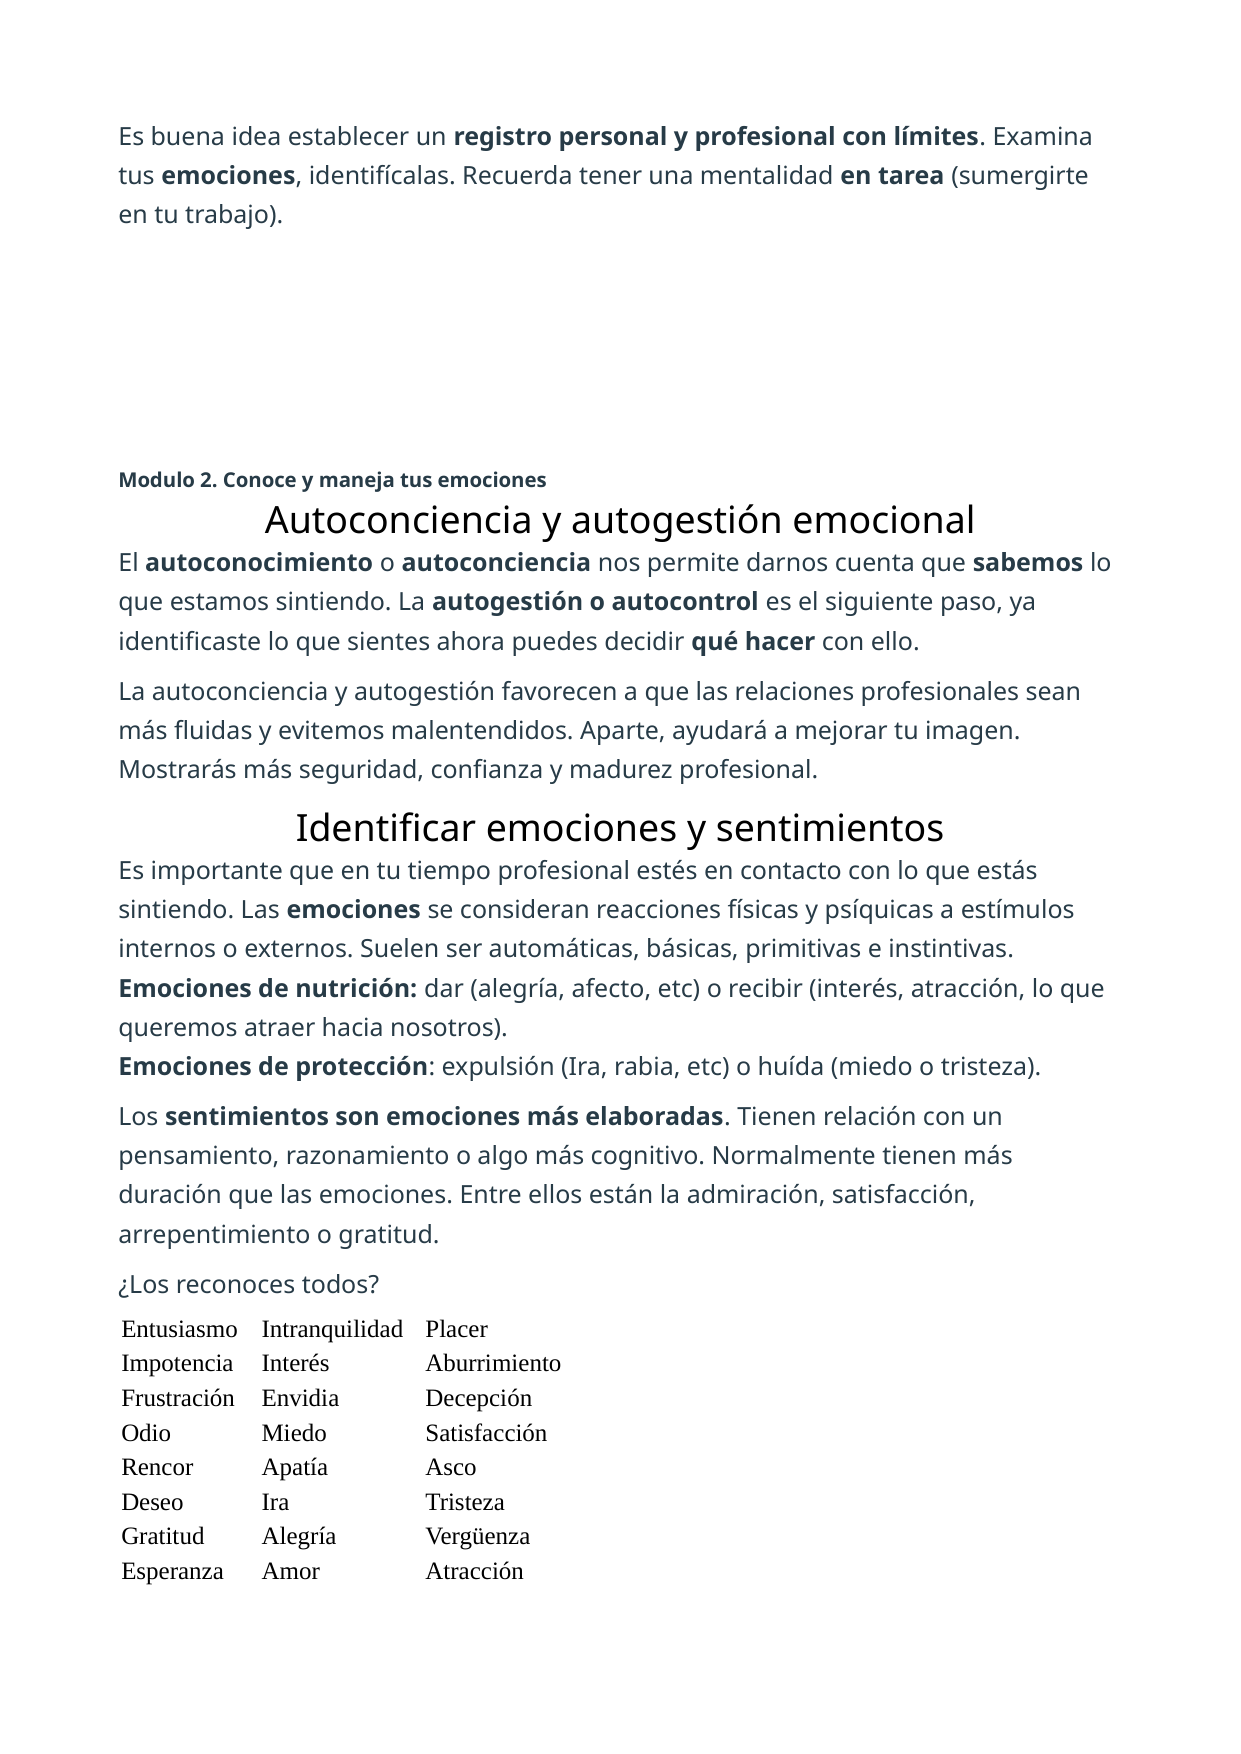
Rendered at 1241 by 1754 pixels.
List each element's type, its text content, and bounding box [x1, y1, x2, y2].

table_cell [411, 1519, 422, 1553]
table_cell Frustración [118, 1380, 247, 1415]
table_cell [247, 1346, 258, 1380]
table_cell Impotencia [118, 1346, 247, 1380]
table_header [411, 1300, 422, 1311]
subtitle Autoconciencia y autogestión emocional [118, 494, 1122, 545]
table_cell Rencor [118, 1449, 247, 1484]
table_cell [247, 1311, 258, 1346]
table_cell [411, 1449, 422, 1484]
table_cell [247, 1553, 258, 1588]
table_cell Satisfacción [422, 1415, 569, 1449]
text Modulo 2. Conoce y maneja tus emociones [118, 464, 1122, 494]
table_header [118, 1300, 247, 1311]
table_cell [569, 1484, 585, 1518]
table_header [247, 1300, 258, 1311]
table_cell [411, 1484, 422, 1518]
table_cell Esperanza [118, 1553, 247, 1588]
table_cell Ira [259, 1484, 411, 1518]
table_header [259, 1300, 411, 1311]
text Es importante que en tu tiempo profesional estés en contacto con lo que estás sintiendo. Las emociones se consideran reacciones físicas y psíquicas a estímulos internos o externos. Suelen ser automáticas, básicas, primitivas e instintivas. [118, 853, 1122, 965]
table_cell [247, 1380, 258, 1415]
table_cell Odio [118, 1415, 247, 1449]
table_cell Intranquilidad [259, 1311, 411, 1346]
table_cell [247, 1484, 258, 1518]
table_cell [247, 1449, 258, 1484]
table_cell Deseo [118, 1484, 247, 1518]
table_cell [247, 1519, 258, 1553]
table_cell Vergüenza [422, 1519, 569, 1553]
table_cell [569, 1415, 585, 1449]
table_cell [569, 1519, 585, 1553]
table_cell [411, 1553, 422, 1588]
table_cell [569, 1311, 585, 1346]
text El autoconocimiento o autoconciencia nos permite darnos cuenta que sabemos lo que estamos sintiendo. La autogestión o autocontrol es el siguiente paso, ya identificaste lo que sientes ahora puedes decidir qué hacer con ello. [118, 545, 1122, 657]
table_cell [569, 1553, 585, 1588]
table_cell Tristeza [422, 1484, 569, 1518]
table_cell Placer [422, 1311, 569, 1346]
table_cell Aburrimiento [422, 1346, 569, 1380]
table_cell [569, 1380, 585, 1415]
table_header [569, 1300, 585, 1311]
table_cell Miedo [259, 1415, 411, 1449]
table_cell [411, 1415, 422, 1449]
text Los sentimientos son emociones más elaboradas. Tienen relación con un pensamiento, razonamiento o algo más cognitivo. Normalmente tienen más duración que las emociones. Entre ellos están la admiración, satisfacción, arrepentimiento o gratitud. [118, 1099, 1122, 1250]
table_cell [411, 1311, 422, 1346]
text Es buena idea establecer un registro personal y profesional con límites. Examina tus emociones, identifícalas. Recuerda tener una mentalidad en tarea (sumergirte en tu trabajo). [118, 118, 1122, 231]
table_cell Gratitud [118, 1519, 247, 1553]
table_cell Alegría [259, 1519, 411, 1553]
table_cell [411, 1380, 422, 1415]
table_cell Amor [259, 1553, 411, 1588]
table_cell [247, 1415, 258, 1449]
text La autoconciencia y autogestión favorecen a que las relaciones profesionales sean más fluidas y evitemos malentendidos. Aparte, ayudará a mejorar tu imagen. Mostrarás más seguridad, confianza y madurez profesional. [118, 673, 1122, 786]
table_cell [569, 1346, 585, 1380]
subtitle ¿Los reconoces todos? [118, 1266, 1122, 1300]
table_cell Envidia [259, 1380, 411, 1415]
text Emociones de protección: expulsión (Ira, rabia, etc) o huída (miedo o tristeza). [118, 1049, 1122, 1083]
table_cell Atracción [422, 1553, 569, 1588]
table_cell [411, 1346, 422, 1380]
text Emociones de nutrición: dar (alegría, afecto, etc) o recibir (interés, atracción, lo que queremos atraer hacia nosotros). [118, 970, 1122, 1043]
table_cell Interés [259, 1346, 411, 1380]
table_cell Decepción [422, 1380, 569, 1415]
subtitle Identificar emociones y sentimientos [118, 802, 1122, 853]
table_cell [569, 1449, 585, 1484]
table_cell Entusiasmo [118, 1311, 247, 1346]
table_cell Apatía [259, 1449, 411, 1484]
table_cell Asco [422, 1449, 569, 1484]
table_header [422, 1300, 569, 1311]
